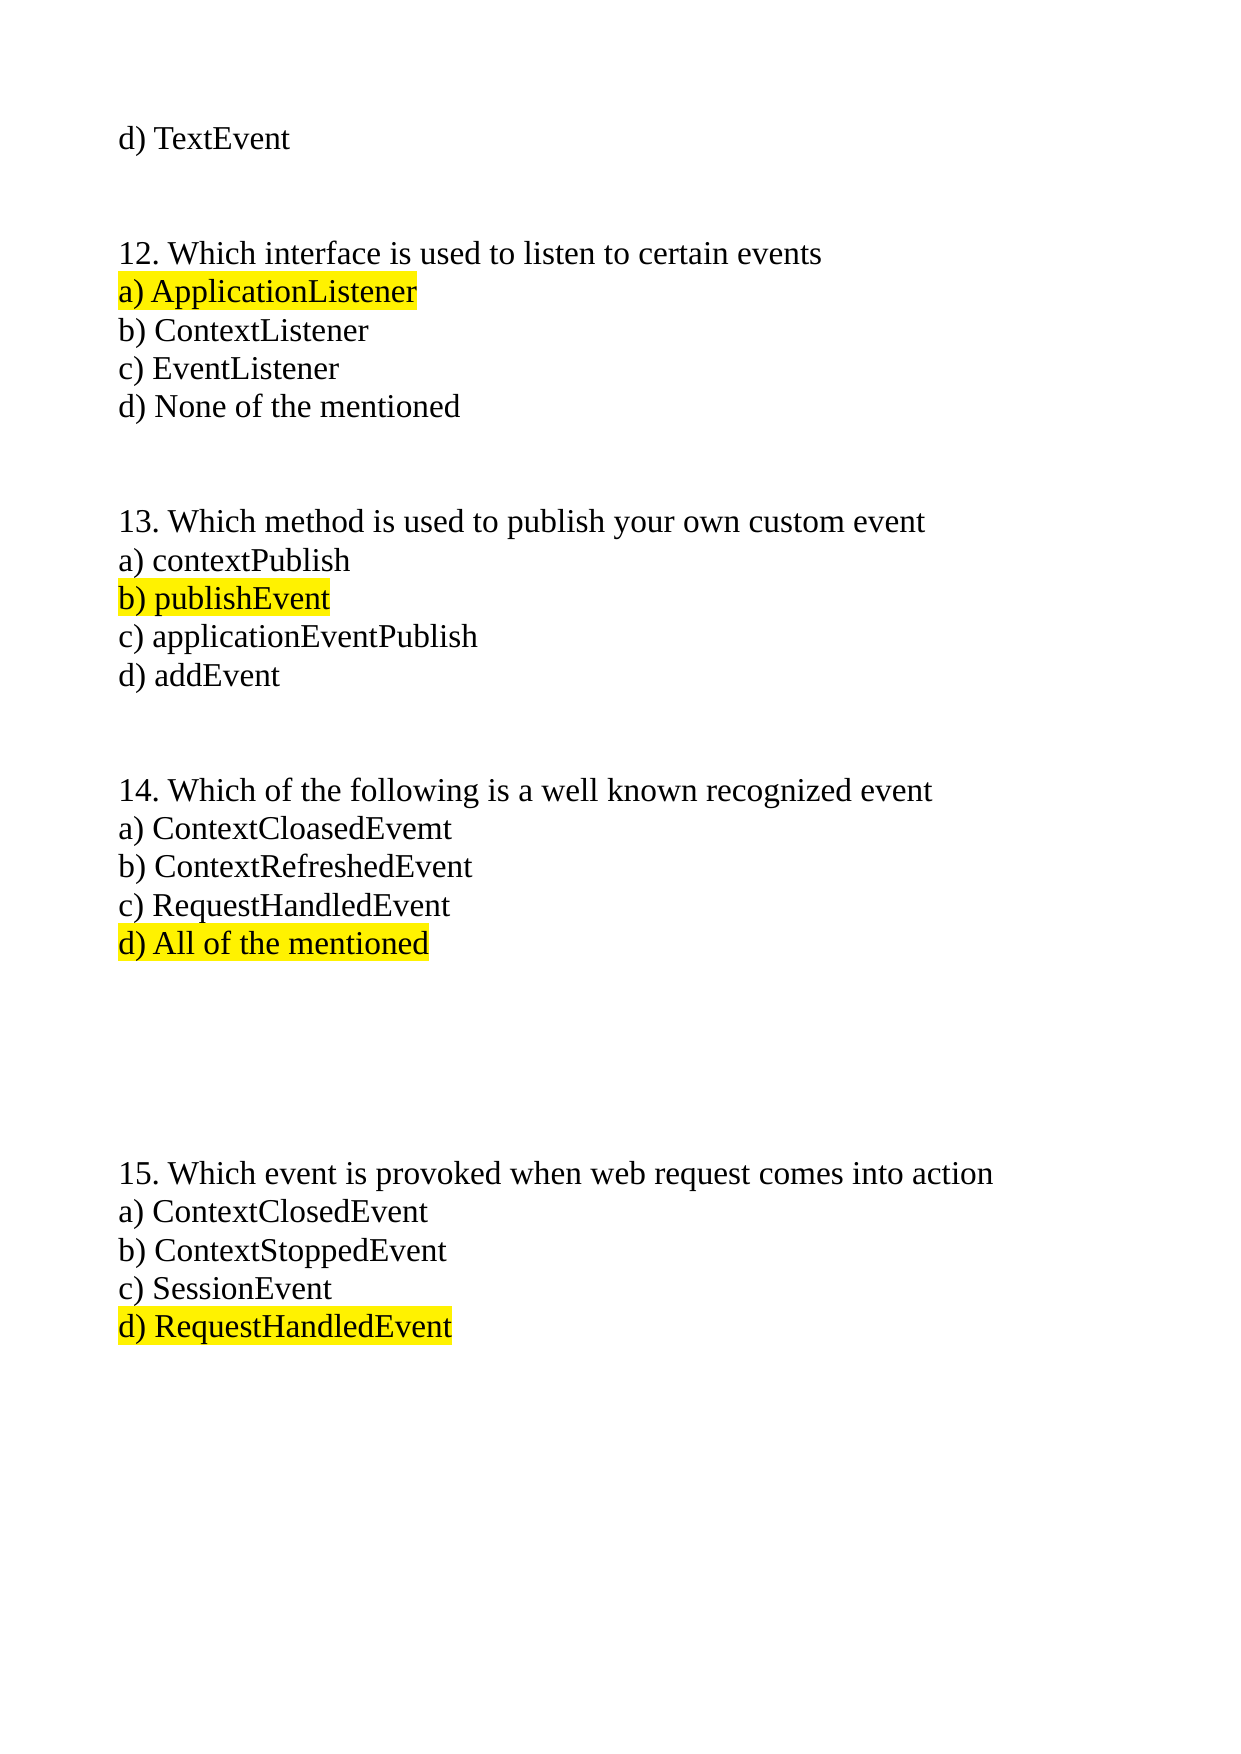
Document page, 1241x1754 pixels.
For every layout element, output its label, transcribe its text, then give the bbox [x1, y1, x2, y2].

text d) TextEvent [118, 118, 1122, 156]
text 12. Which interface is used to listen to certain events [118, 233, 1122, 271]
text c) SessionEvent [118, 1268, 1122, 1306]
text 13. Which method is used to publish your own custom event [118, 501, 1122, 540]
text c) EventListener [118, 348, 1122, 386]
text b) publishEvent [118, 578, 1122, 616]
text c) applicationEventPublish [118, 616, 1122, 655]
text a) ContextClosedEvent [118, 1191, 1122, 1230]
text b) ContextStoppedEvent [118, 1230, 1122, 1268]
text d) None of the mentioned [118, 386, 1122, 425]
text d) RequestHandledEvent [118, 1306, 1122, 1345]
text a) ApplicationListener [118, 271, 1122, 310]
text d) All of the mentioned [118, 923, 1122, 961]
text d) addEvent [118, 655, 1122, 693]
text a) contextPublish [118, 540, 1122, 578]
text 14. Which of the following is a well known recognized event [118, 770, 1122, 808]
text b) ContextListener [118, 310, 1122, 348]
text 15. Which event is provoked when web request comes into action [118, 1153, 1122, 1191]
text a) ContextCloasedEvemt [118, 808, 1122, 846]
text b) ContextRefreshedEvent [118, 846, 1122, 885]
text c) RequestHandledEvent [118, 885, 1122, 923]
